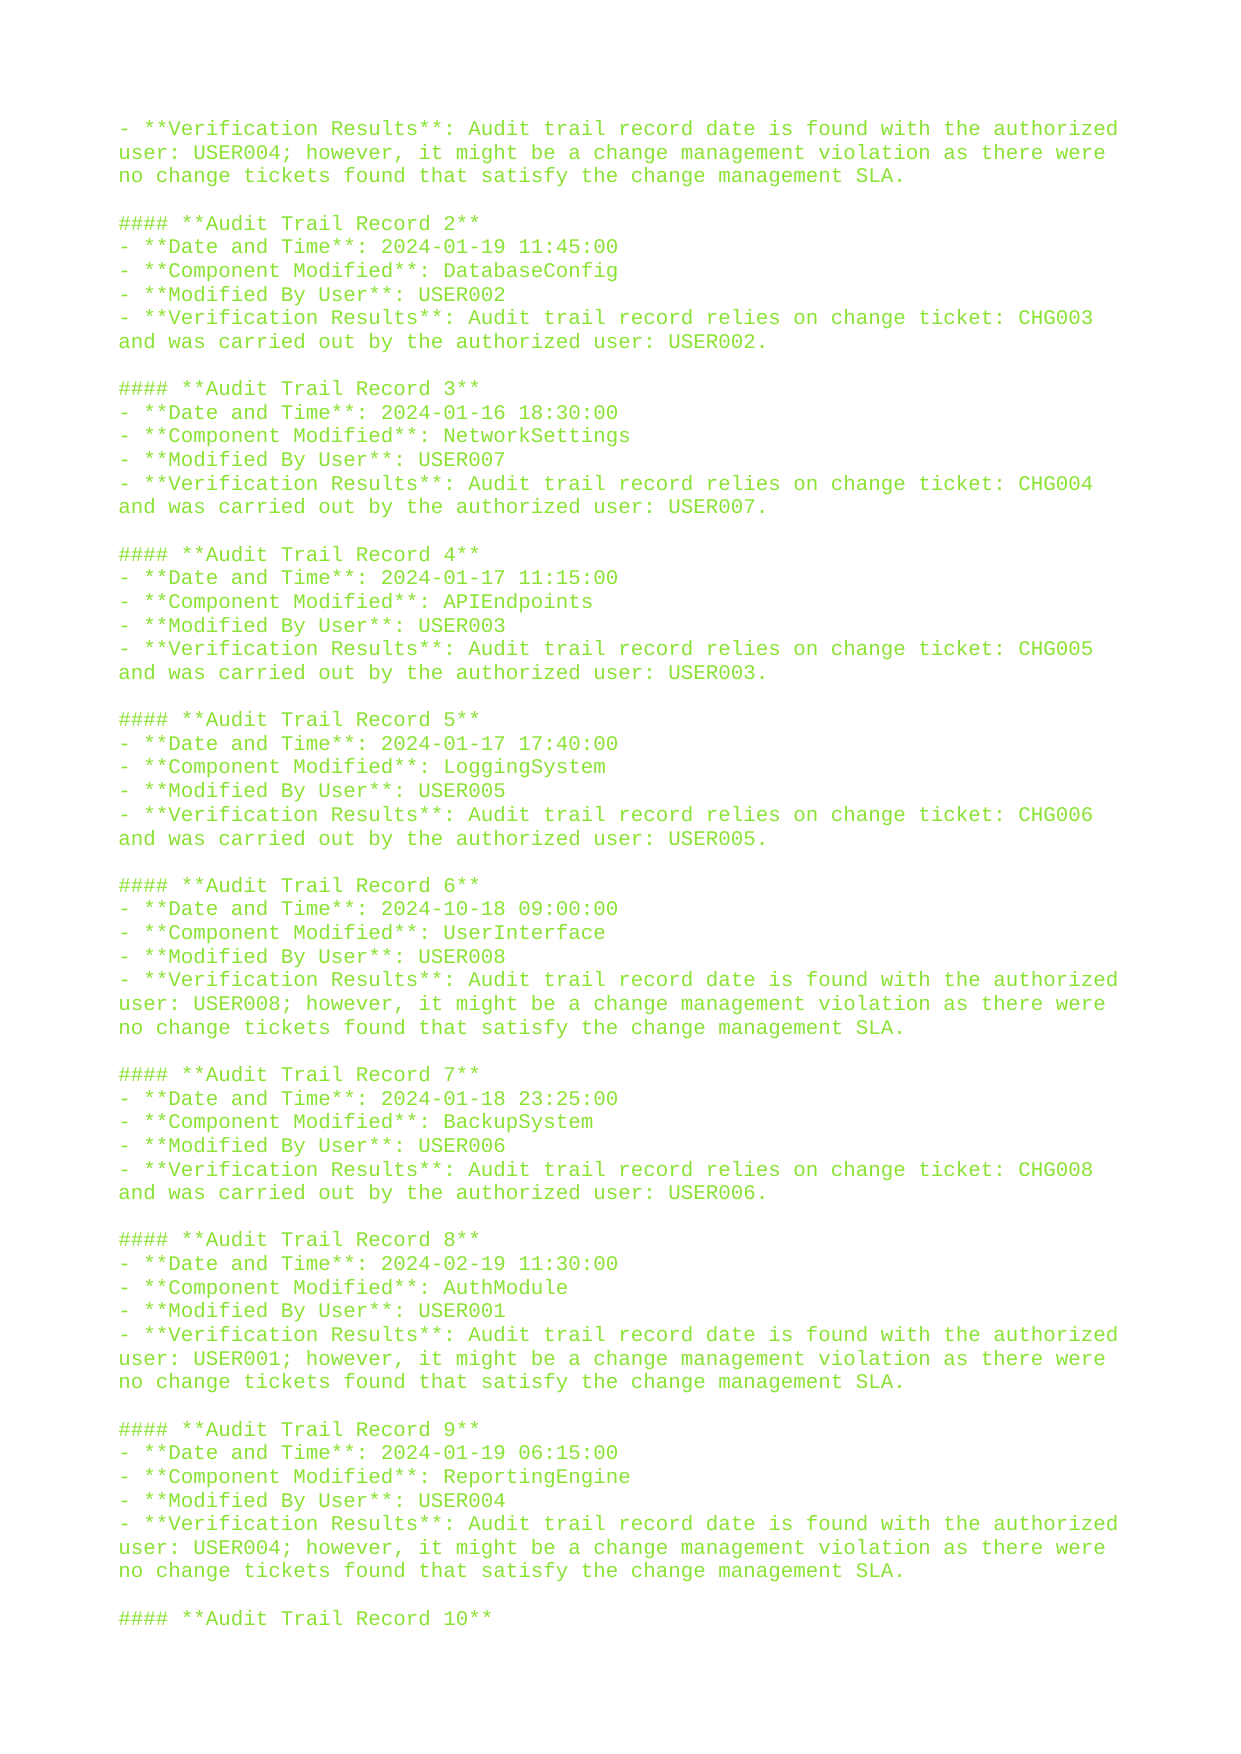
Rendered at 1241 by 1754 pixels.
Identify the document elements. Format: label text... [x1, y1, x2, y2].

text - **Modified By User**: USER007 [118, 449, 1122, 473]
text - **Verification Results**: Audit trail record date is found with the authorized user: USER004; however, it might be a change management violation as there were no change tickets found that satisfy the change management SLA. [118, 1513, 1122, 1584]
text - **Date and Time**: 2024-01-19 11:45:00 [118, 236, 1122, 260]
text - **Verification Results**: Audit trail record relies on change ticket: CHG008 and was carried out by the authorized user: USER006. [118, 1158, 1122, 1206]
text - **Verification Results**: Audit trail record date is found with the authorized user: USER008; however, it might be a change management violation as there were no change tickets found that satisfy the change management SLA. [118, 969, 1122, 1040]
text - **Date and Time**: 2024-10-18 09:00:00 [118, 898, 1122, 922]
text #### **Audit Trail Record 8** [118, 1229, 1122, 1253]
text - **Date and Time**: 2024-01-17 11:15:00 [118, 567, 1122, 591]
text #### **Audit Trail Record 10** [118, 1608, 1122, 1631]
text - **Date and Time**: 2024-01-16 18:30:00 [118, 402, 1122, 426]
text #### **Audit Trail Record 4** [118, 544, 1122, 567]
text - **Verification Results**: Audit trail record date is found with the authorized user: USER001; however, it might be a change management violation as there were no change tickets found that satisfy the change management SLA. [118, 1324, 1122, 1395]
text #### **Audit Trail Record 7** [118, 1064, 1122, 1088]
text #### **Audit Trail Record 5** [118, 709, 1122, 733]
text - **Date and Time**: 2024-01-19 06:15:00 [118, 1442, 1122, 1466]
text - **Component Modified**: LoggingSystem [118, 757, 1122, 780]
text - **Component Modified**: NetworkSettings [118, 426, 1122, 449]
text - **Date and Time**: 2024-01-18 23:25:00 [118, 1088, 1122, 1111]
text - **Modified By User**: USER008 [118, 946, 1122, 969]
text #### **Audit Trail Record 3** [118, 378, 1122, 402]
text - **Verification Results**: Audit trail record relies on change ticket: CHG006 and was carried out by the authorized user: USER005. [118, 804, 1122, 851]
text - **Verification Results**: Audit trail record relies on change ticket: CHG003 and was carried out by the authorized user: USER002. [118, 307, 1122, 354]
text - **Component Modified**: UserInterface [118, 922, 1122, 946]
text - **Component Modified**: DatabaseConfig [118, 260, 1122, 284]
text - **Modified By User**: USER002 [118, 284, 1122, 307]
text - **Modified By User**: USER003 [118, 615, 1122, 638]
text - **Verification Results**: Audit trail record date is found with the authorized user: USER004; however, it might be a change management violation as there were no change tickets found that satisfy the change management SLA. [118, 118, 1122, 189]
text - **Component Modified**: AuthModule [118, 1277, 1122, 1300]
text - **Component Modified**: APIEndpoints [118, 591, 1122, 615]
text - **Modified By User**: USER005 [118, 780, 1122, 804]
text - **Verification Results**: Audit trail record relies on change ticket: CHG005 and was carried out by the authorized user: USER003. [118, 638, 1122, 686]
text - **Modified By User**: USER001 [118, 1300, 1122, 1324]
text - **Modified By User**: USER006 [118, 1135, 1122, 1158]
text - **Modified By User**: USER004 [118, 1489, 1122, 1513]
text - **Component Modified**: ReportingEngine [118, 1466, 1122, 1489]
text #### **Audit Trail Record 2** [118, 213, 1122, 236]
text - **Date and Time**: 2024-02-19 11:30:00 [118, 1253, 1122, 1277]
text - **Date and Time**: 2024-01-17 17:40:00 [118, 733, 1122, 757]
text - **Verification Results**: Audit trail record relies on change ticket: CHG004 and was carried out by the authorized user: USER007. [118, 473, 1122, 520]
text #### **Audit Trail Record 6** [118, 875, 1122, 898]
text - **Component Modified**: BackupSystem [118, 1111, 1122, 1135]
text #### **Audit Trail Record 9** [118, 1419, 1122, 1442]
